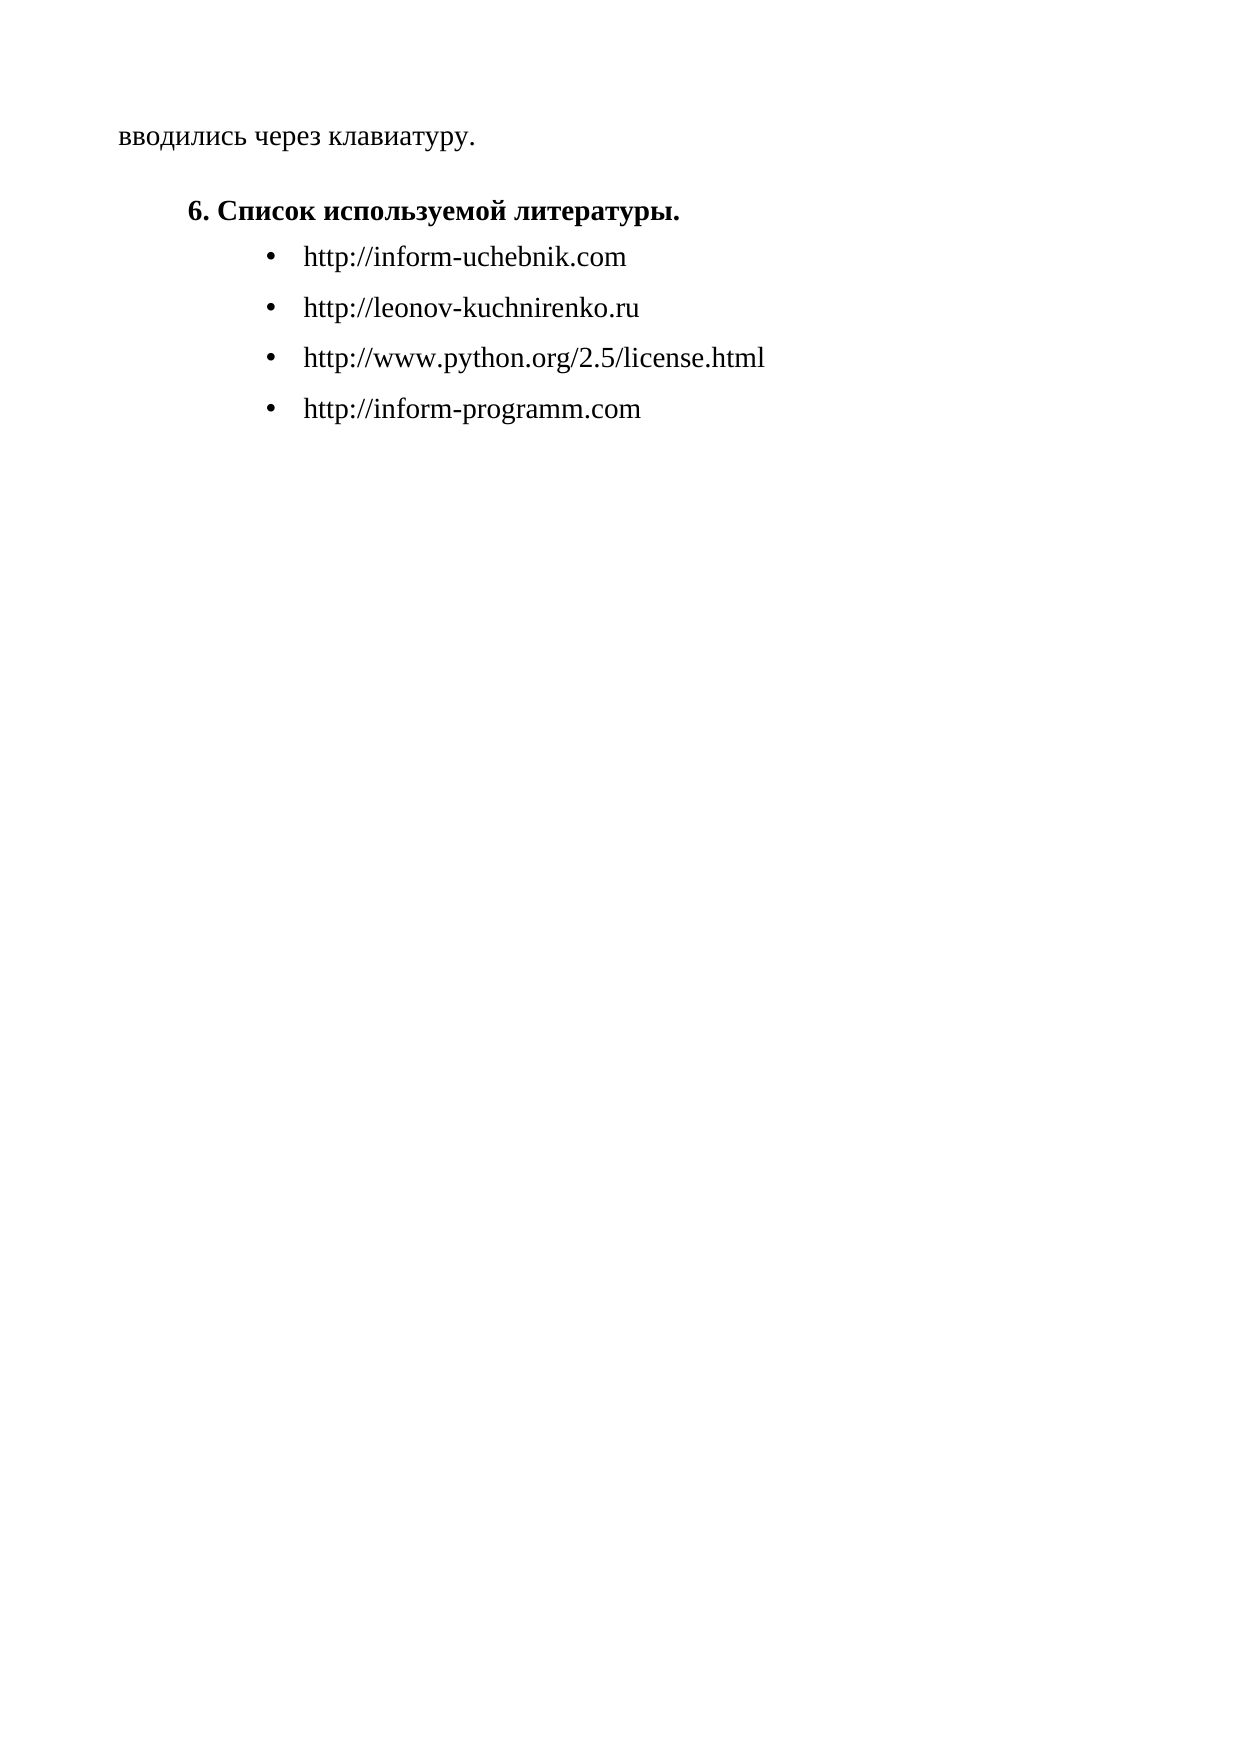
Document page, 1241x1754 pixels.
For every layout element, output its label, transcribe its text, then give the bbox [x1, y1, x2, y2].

text вводились через клавиатуру. [118, 118, 1122, 152]
subtitle 6. Список используемой литературы. [163, 193, 1122, 227]
list http://inform-programm.com [192, 391, 1122, 424]
list http://inform-uchebnik.com [192, 239, 1122, 273]
list http://leonov-kuchnirenko.ru [192, 290, 1122, 323]
list http://www.python.org/2.5/license.html [192, 340, 1122, 374]
